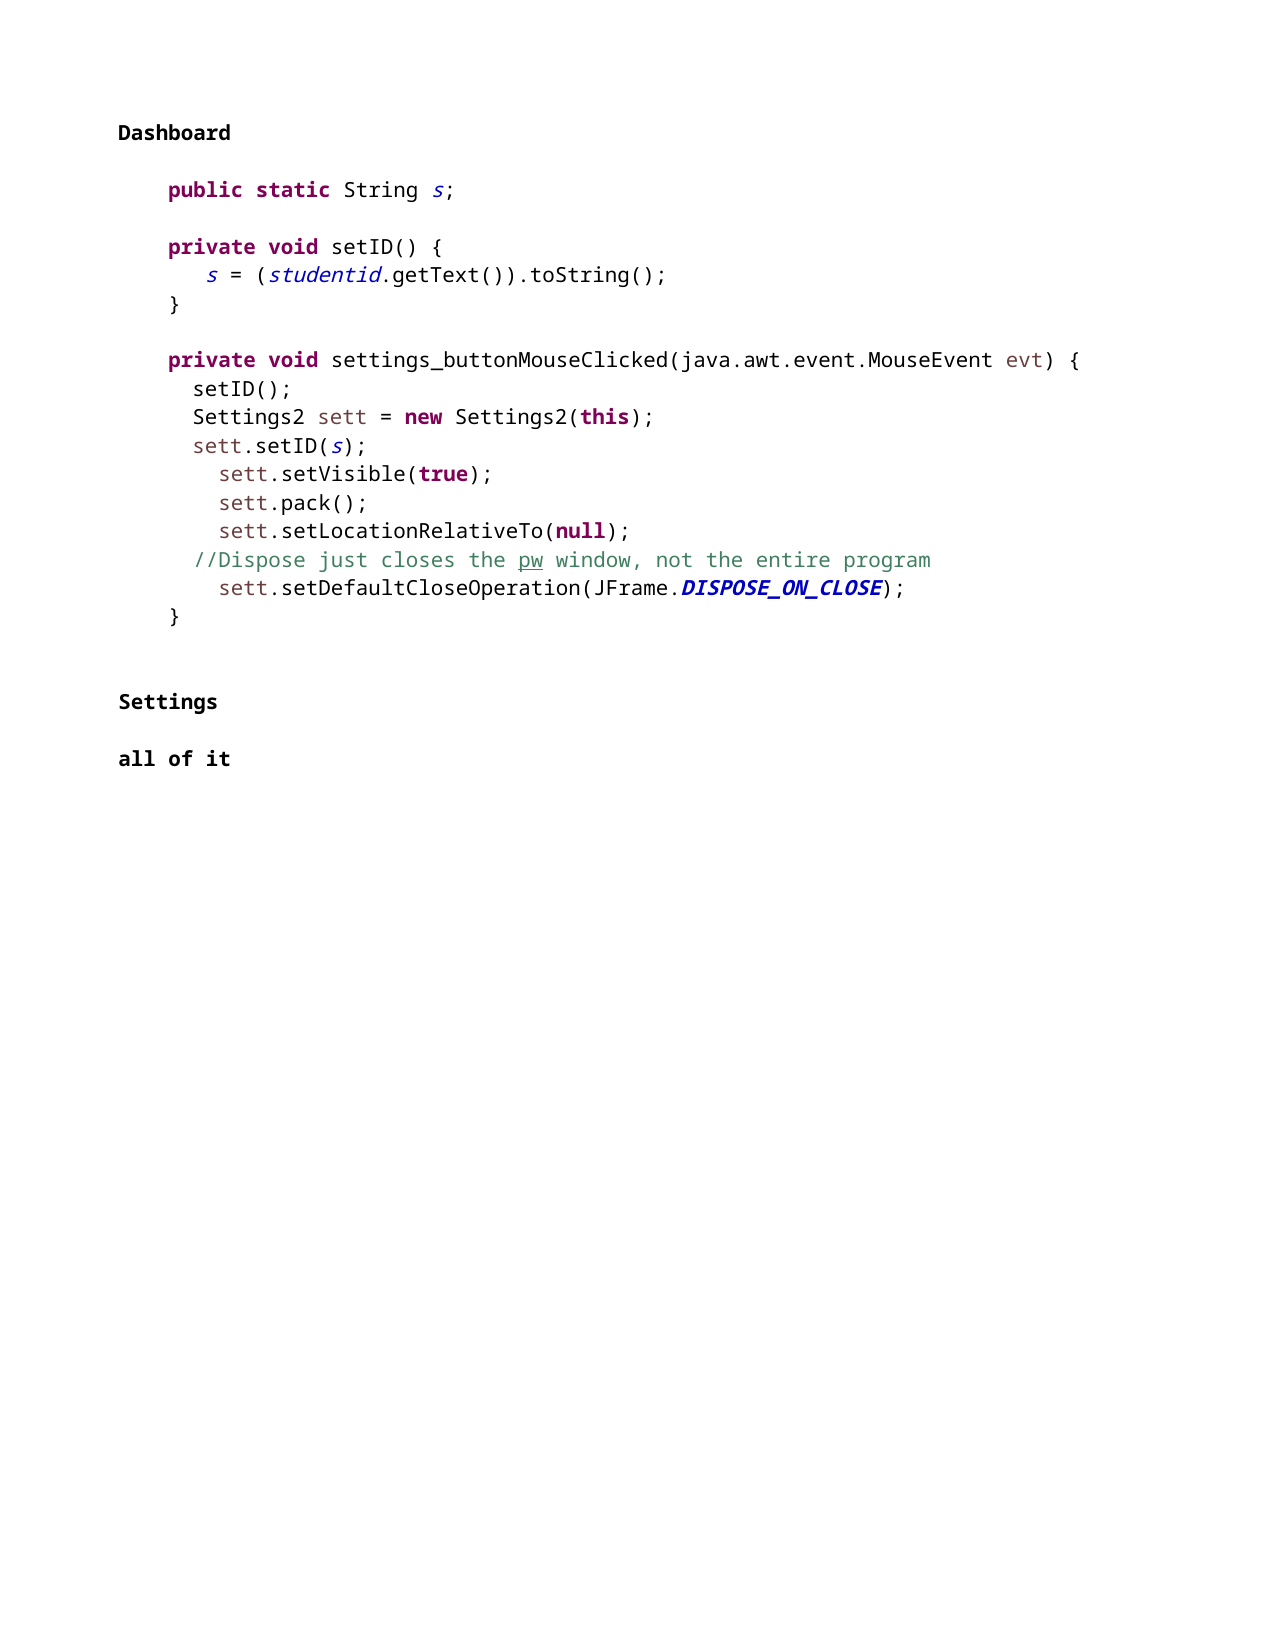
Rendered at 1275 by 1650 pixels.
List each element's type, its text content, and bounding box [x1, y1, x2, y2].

text sett.setVisible(true); [118, 459, 1157, 488]
text sett.setLocationRelativeTo(null); [118, 516, 1157, 545]
text Settings2 sett = new Settings2(this); [118, 402, 1157, 431]
text //Dispose just closes the pw window, not the entire program [118, 545, 1157, 573]
text sett.setDefaultCloseOperation(JFrame.DISPOSE_ON_CLOSE); [118, 573, 1157, 602]
text sett.pack(); [118, 488, 1157, 516]
text setID(); [118, 374, 1157, 402]
text } [118, 602, 1157, 630]
text private void settings_buttonMouseClicked(java.awt.event.MouseEvent evt) { [118, 346, 1157, 374]
text } [118, 289, 1157, 317]
text sett.setID(s); [118, 431, 1157, 459]
text s = (studentid.getText()).toString(); [118, 260, 1157, 289]
text private void setID() { [118, 232, 1157, 260]
text Settings [118, 687, 1157, 715]
text Dashboard [118, 118, 1157, 147]
text all of it [118, 744, 1157, 772]
text public static String s; [118, 175, 1157, 203]
